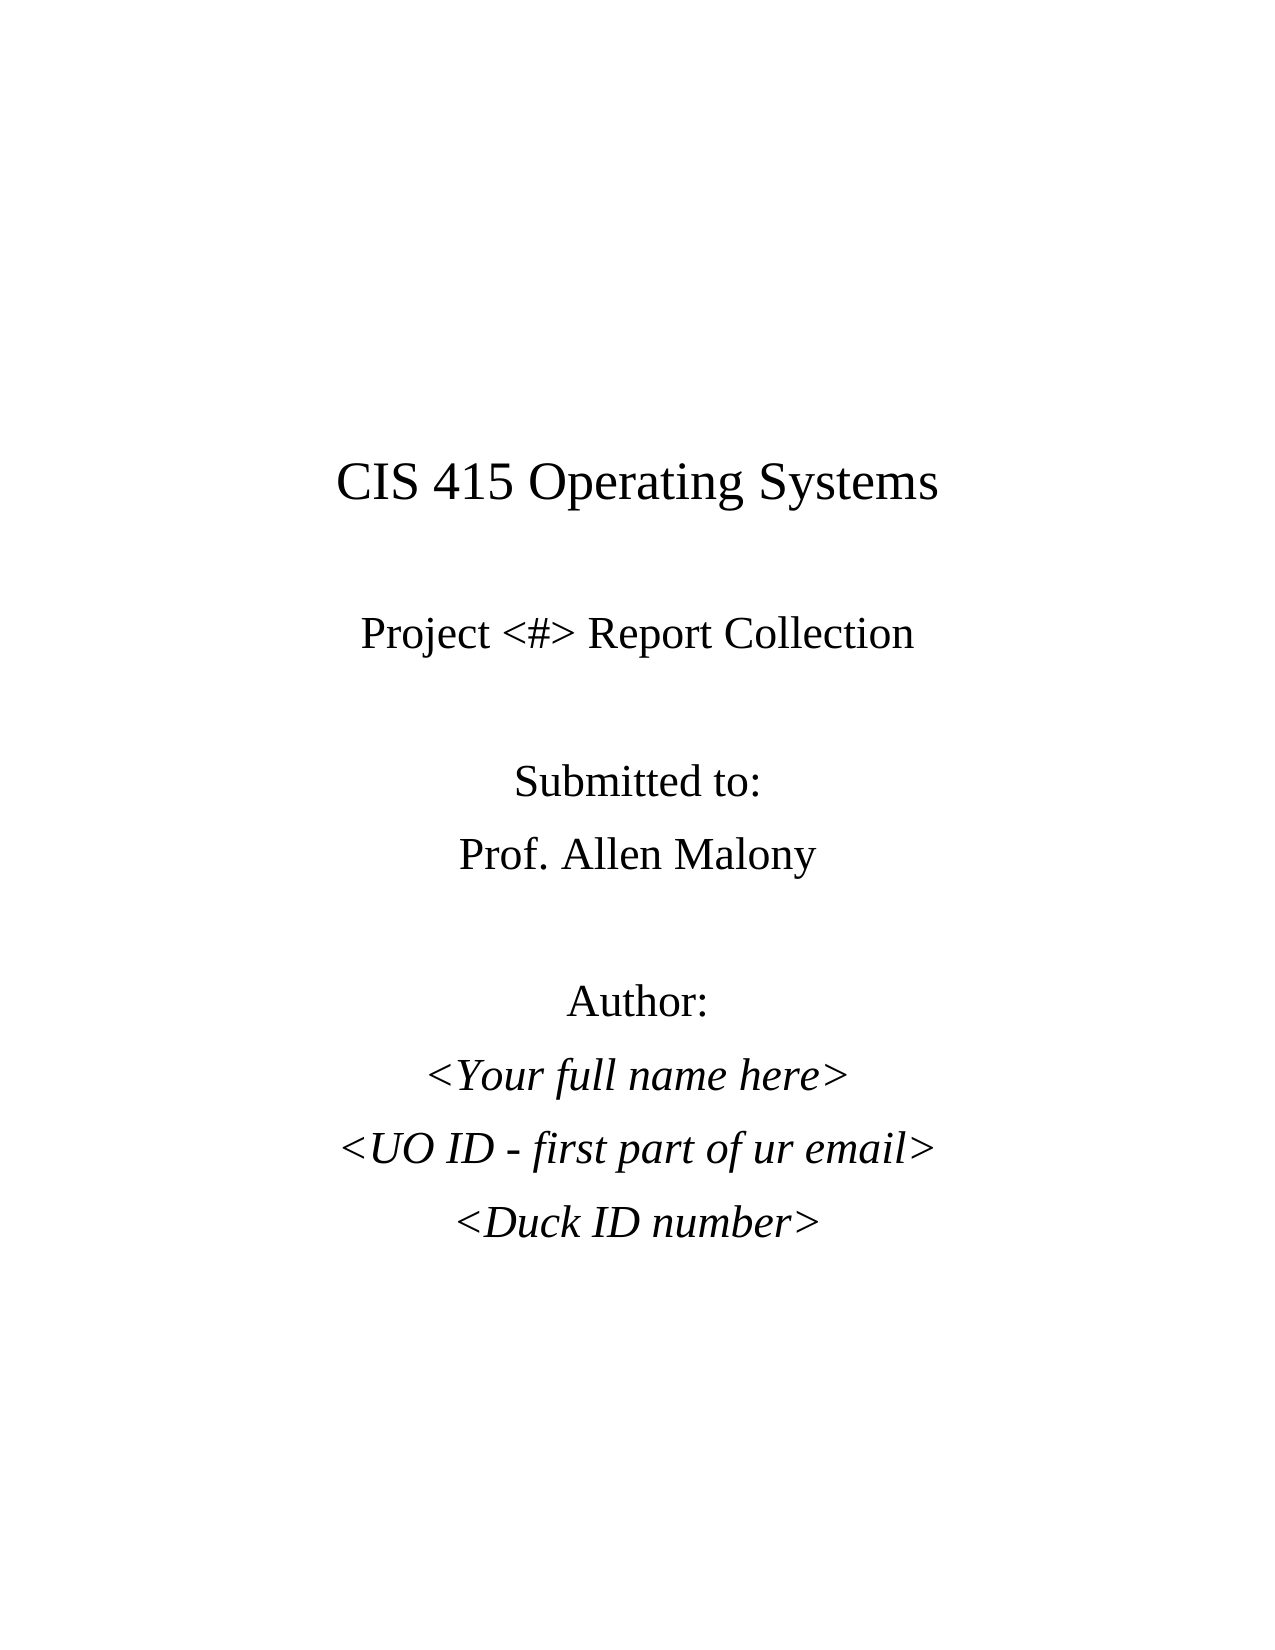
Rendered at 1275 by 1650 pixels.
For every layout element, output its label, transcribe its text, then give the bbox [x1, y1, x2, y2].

text Author: [75, 974, 1200, 1027]
text <UO ID - first part of ur email> [75, 1121, 1200, 1174]
text <Duck ID number> [75, 1194, 1200, 1247]
text <Your full name here> [75, 1047, 1200, 1100]
text Prof. Allen Malony [75, 827, 1200, 879]
text Submitted to: [75, 753, 1200, 806]
text CIS 415 Operating Systems [75, 449, 1200, 511]
text Project <#> Report Collection [75, 606, 1200, 659]
